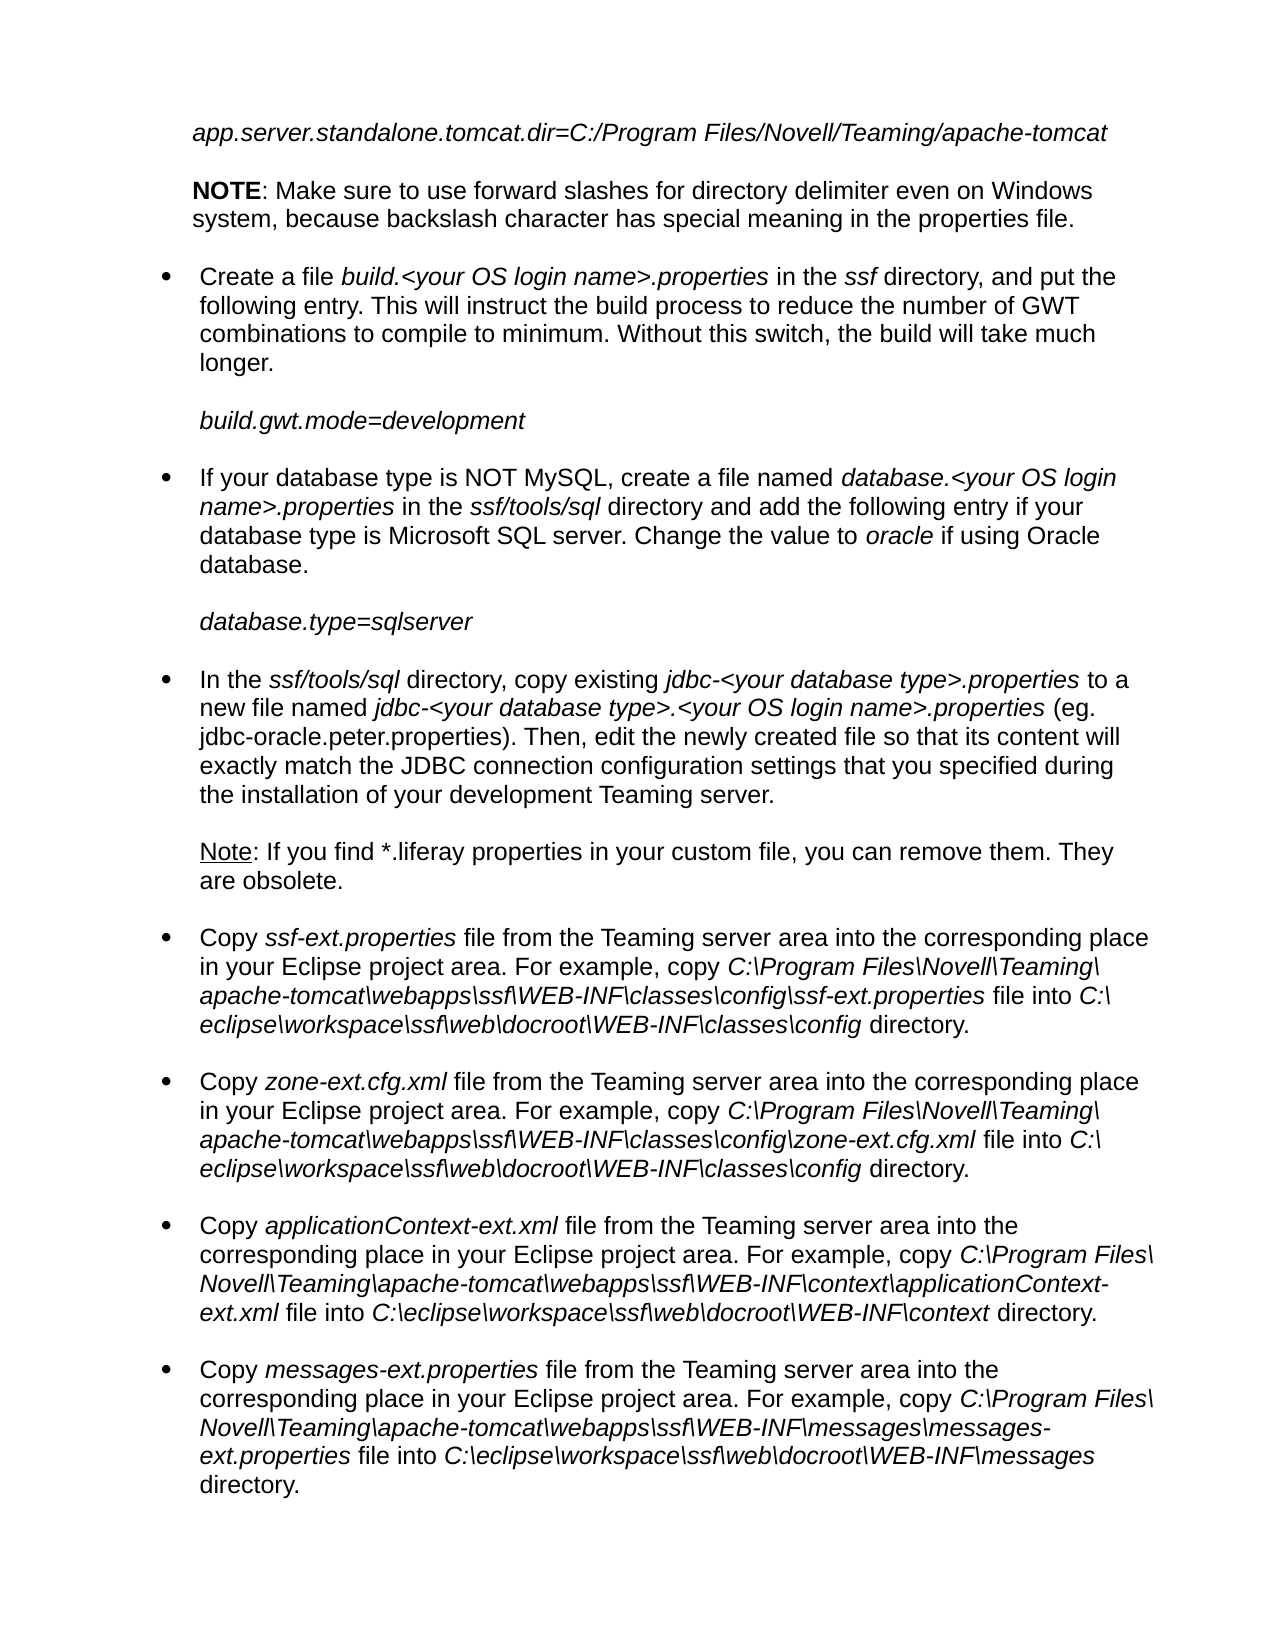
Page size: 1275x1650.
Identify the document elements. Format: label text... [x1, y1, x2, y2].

list database.type=sqlserver [162, 607, 1157, 636]
text app.server.standalone.tomcat.dir=C:/Program Files/Novell/Teaming/apache-tomcat [192, 118, 1157, 147]
list In the ssf/tools/sql directory, copy existing jdbc-<your database type>.properties to a new file named jdbc-<your database type>.<your OS login name>.properties (eg. jdbc-oracle.peter.properties). Then, edit the newly created file so that its content will exactly match the JDBC connection configuration settings that you specified during the installation of your development Teaming server. [162, 664, 1157, 808]
list Note: If you find *.liferay properties in your custom file, you can remove them. They are obsolete. [162, 837, 1157, 895]
list build.gwt.mode=development [162, 406, 1157, 434]
list If your database type is NOT MySQL, create a file named database.<your OS login name>.properties in the ssf/tools/sql directory and add the following entry if your database type is Microsoft SQL server. Change the value to oracle if using Oracle database. [162, 463, 1157, 578]
list Create a file build.<your OS login name>.properties in the ssf directory, and put the following entry. This will instruct the build process to reduce the number of GWT combinations to compile to minimum. Without this switch, the build will take much longer. [162, 262, 1157, 377]
list Copy messages-ext.properties file from the Teaming server area into the corresponding place in your Eclipse project area. For example, copy C:\Program Files\Novell\Teaming\apache-tomcat\webapps\ssf\WEB-INF\messages\messages-ext.properties file into C:\eclipse\workspace\ssf\web\docroot\WEB-INF\messages directory. [162, 1355, 1157, 1499]
list Copy ssf-ext.properties file from the Teaming server area into the corresponding place in your Eclipse project area. For example, copy C:\Program Files\Novell\Teaming\apache-tomcat\webapps\ssf\WEB-INF\classes\config\ssf-ext.properties file into C:\eclipse\workspace\ssf\web\docroot\WEB-INF\classes\config directory. [162, 923, 1157, 1038]
list Copy zone-ext.cfg.xml file from the Teaming server area into the corresponding place in your Eclipse project area. For example, copy C:\Program Files\Novell\Teaming\apache-tomcat\webapps\ssf\WEB-INF\classes\config\zone-ext.cfg.xml file into C:\eclipse\workspace\ssf\web\docroot\WEB-INF\classes\config directory. [162, 1067, 1157, 1182]
text NOTE: Make sure to use forward slashes for directory delimiter even on Windows system, because backslash character has special meaning in the properties file. [192, 176, 1157, 233]
list Copy applicationContext-ext.xml file from the Teaming server area into the corresponding place in your Eclipse project area. For example, copy C:\Program Files\Novell\Teaming\apache-tomcat\webapps\ssf\WEB-INF\context\applicationContext-ext.xml file into C:\eclipse\workspace\ssf\web\docroot\WEB-INF\context directory. [162, 1211, 1157, 1326]
